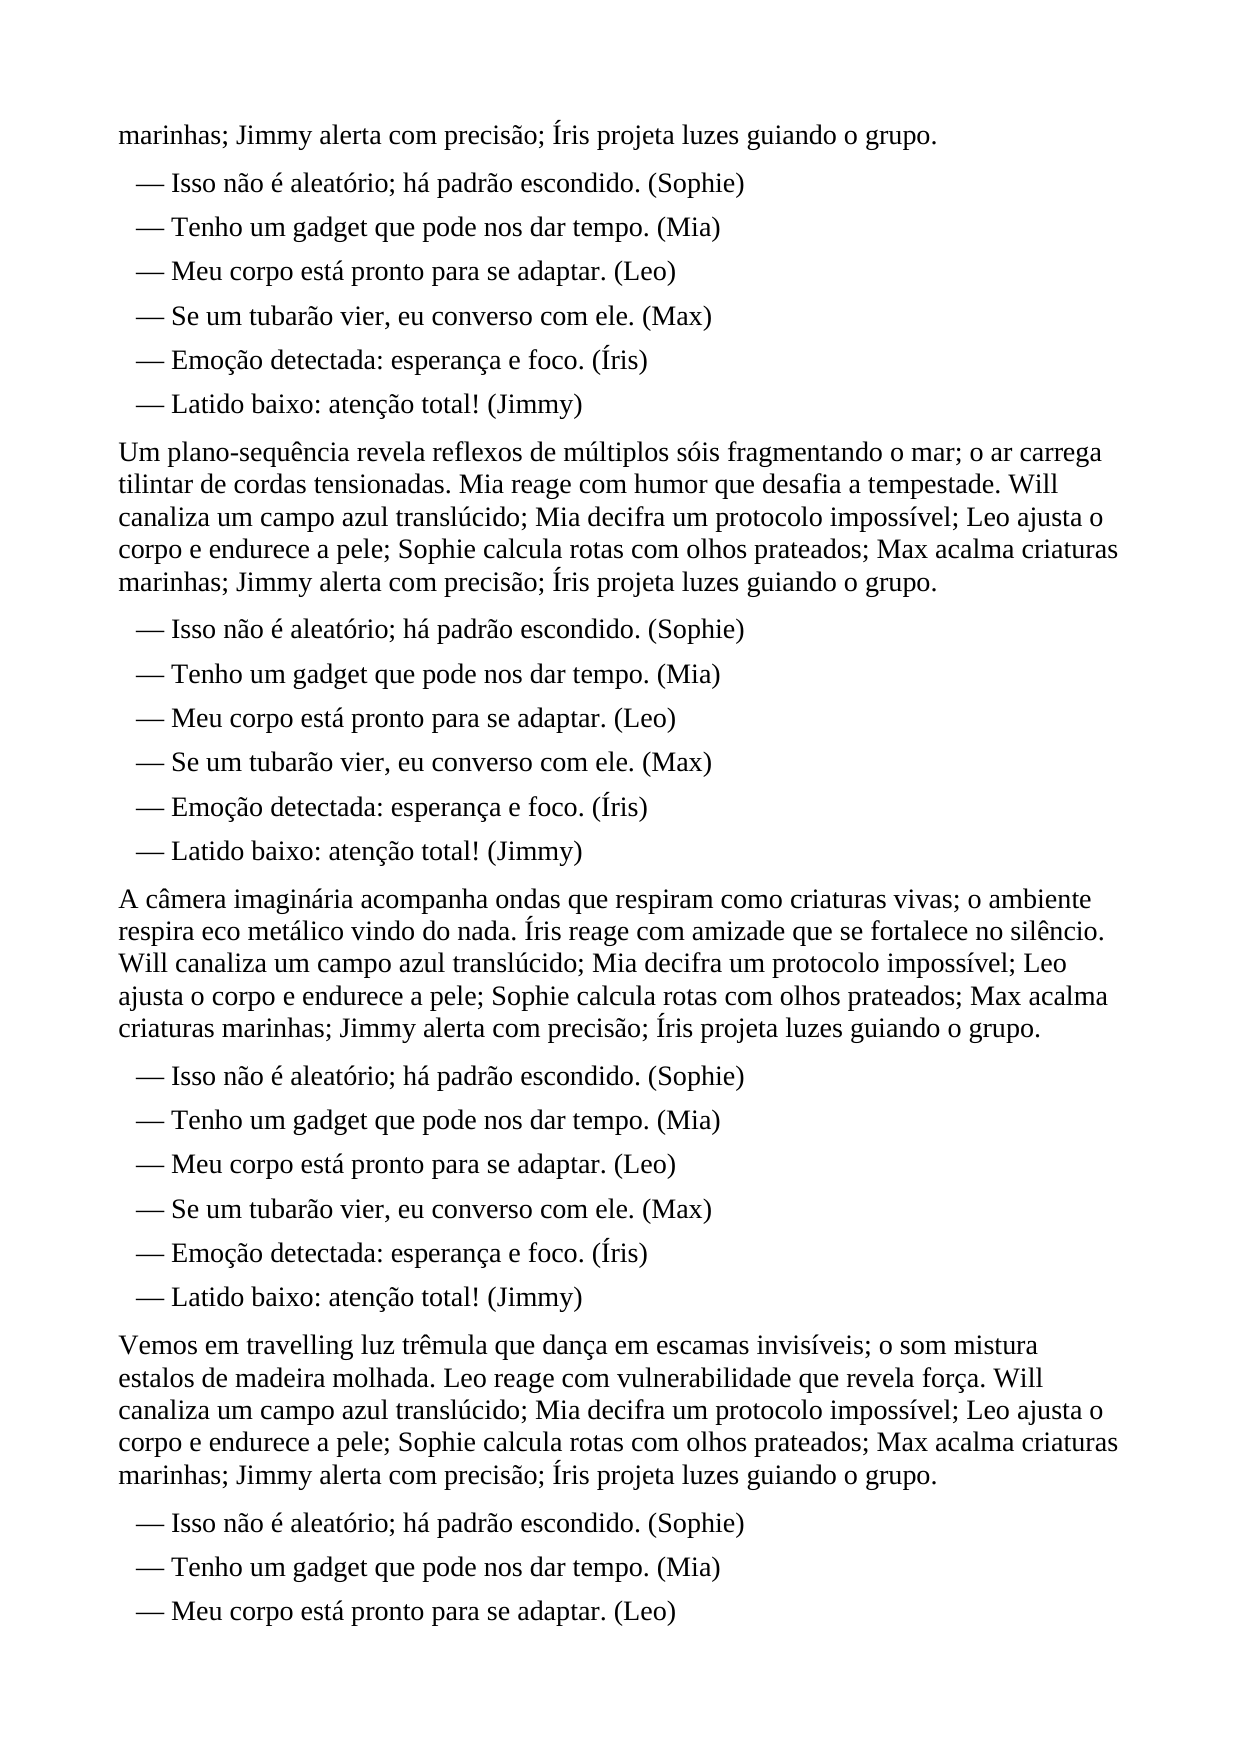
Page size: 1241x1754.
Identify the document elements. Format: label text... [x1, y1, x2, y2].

text — Emoção detectada: esperança e foco. (Íris) [118, 1236, 1122, 1268]
text — Isso não é aleatório; há padrão escondido. (Sophie) [118, 1506, 1122, 1538]
text — Latido baixo: atenção total! (Jimmy) [118, 387, 1122, 420]
text — Tenho um gadget que pode nos dar tempo. (Mia) [118, 1550, 1122, 1582]
text — Emoção detectada: esperança e foco. (Íris) [118, 789, 1122, 822]
text — Isso não é aleatório; há padrão escondido. (Sophie) [118, 612, 1122, 645]
text — Se um tubarão vier, eu converso com ele. (Max) [118, 745, 1122, 778]
text — Isso não é aleatório; há padrão escondido. (Sophie) [118, 166, 1122, 198]
text — Meu corpo está pronto para se adaptar. (Leo) [118, 254, 1122, 287]
text — Emoção detectada: esperança e foco. (Íris) [118, 343, 1122, 375]
text — Tenho um gadget que pode nos dar tempo. (Mia) [118, 657, 1122, 689]
text — Latido baixo: atenção total! (Jimmy) [118, 834, 1122, 866]
text — Meu corpo está pronto para se adaptar. (Leo) [118, 1148, 1122, 1180]
text — Se um tubarão vier, eu converso com ele. (Max) [118, 1192, 1122, 1224]
text — Latido baixo: atenção total! (Jimmy) [118, 1280, 1122, 1313]
text — Meu corpo está pronto para se adaptar. (Leo) [118, 1594, 1122, 1627]
text marinhas; Jimmy alerta com precisão; Íris projeta luzes guiando o grupo. [118, 118, 1122, 151]
text — Isso não é aleatório; há padrão escondido. (Sophie) [118, 1059, 1122, 1091]
text A câmera imaginária acompanha ondas que respiram como criaturas vivas; o ambiente respira eco metálico vindo do nada. Íris reage com amizade que se fortalece no silêncio. Will canaliza um campo azul translúcido; Mia decifra um protocolo impossível; Leo ajusta o corpo e endurece a pele; Sophie calcula rotas com olhos prateados; Max acalma criaturas marinhas; Jimmy alerta com precisão; Íris projeta luzes guiando o grupo. [118, 882, 1122, 1044]
text Vemos em travelling luz trêmula que dança em escamas invisíveis; o som mistura estalos de madeira molhada. Leo reage com vulnerabilidade que revela força. Will canaliza um campo azul translúcido; Mia decifra um protocolo impossível; Leo ajusta o corpo e endurece a pele; Sophie calcula rotas com olhos prateados; Max acalma criaturas marinhas; Jimmy alerta com precisão; Íris projeta luzes guiando o grupo. [118, 1328, 1122, 1490]
text — Se um tubarão vier, eu converso com ele. (Max) [118, 299, 1122, 331]
text — Meu corpo está pronto para se adaptar. (Leo) [118, 701, 1122, 733]
text — Tenho um gadget que pode nos dar tempo. (Mia) [118, 210, 1122, 243]
text Um plano-sequência revela reflexos de múltiplos sóis fragmentando o mar; o ar carrega tilintar de cordas tensionadas. Mia reage com humor que desafia a tempestade. Will canaliza um campo azul translúcido; Mia decifra um protocolo impossível; Leo ajusta o corpo e endurece a pele; Sophie calcula rotas com olhos prateados; Max acalma criaturas marinhas; Jimmy alerta com precisão; Íris projeta luzes guiando o grupo. [118, 435, 1122, 597]
text — Tenho um gadget que pode nos dar tempo. (Mia) [118, 1103, 1122, 1136]
